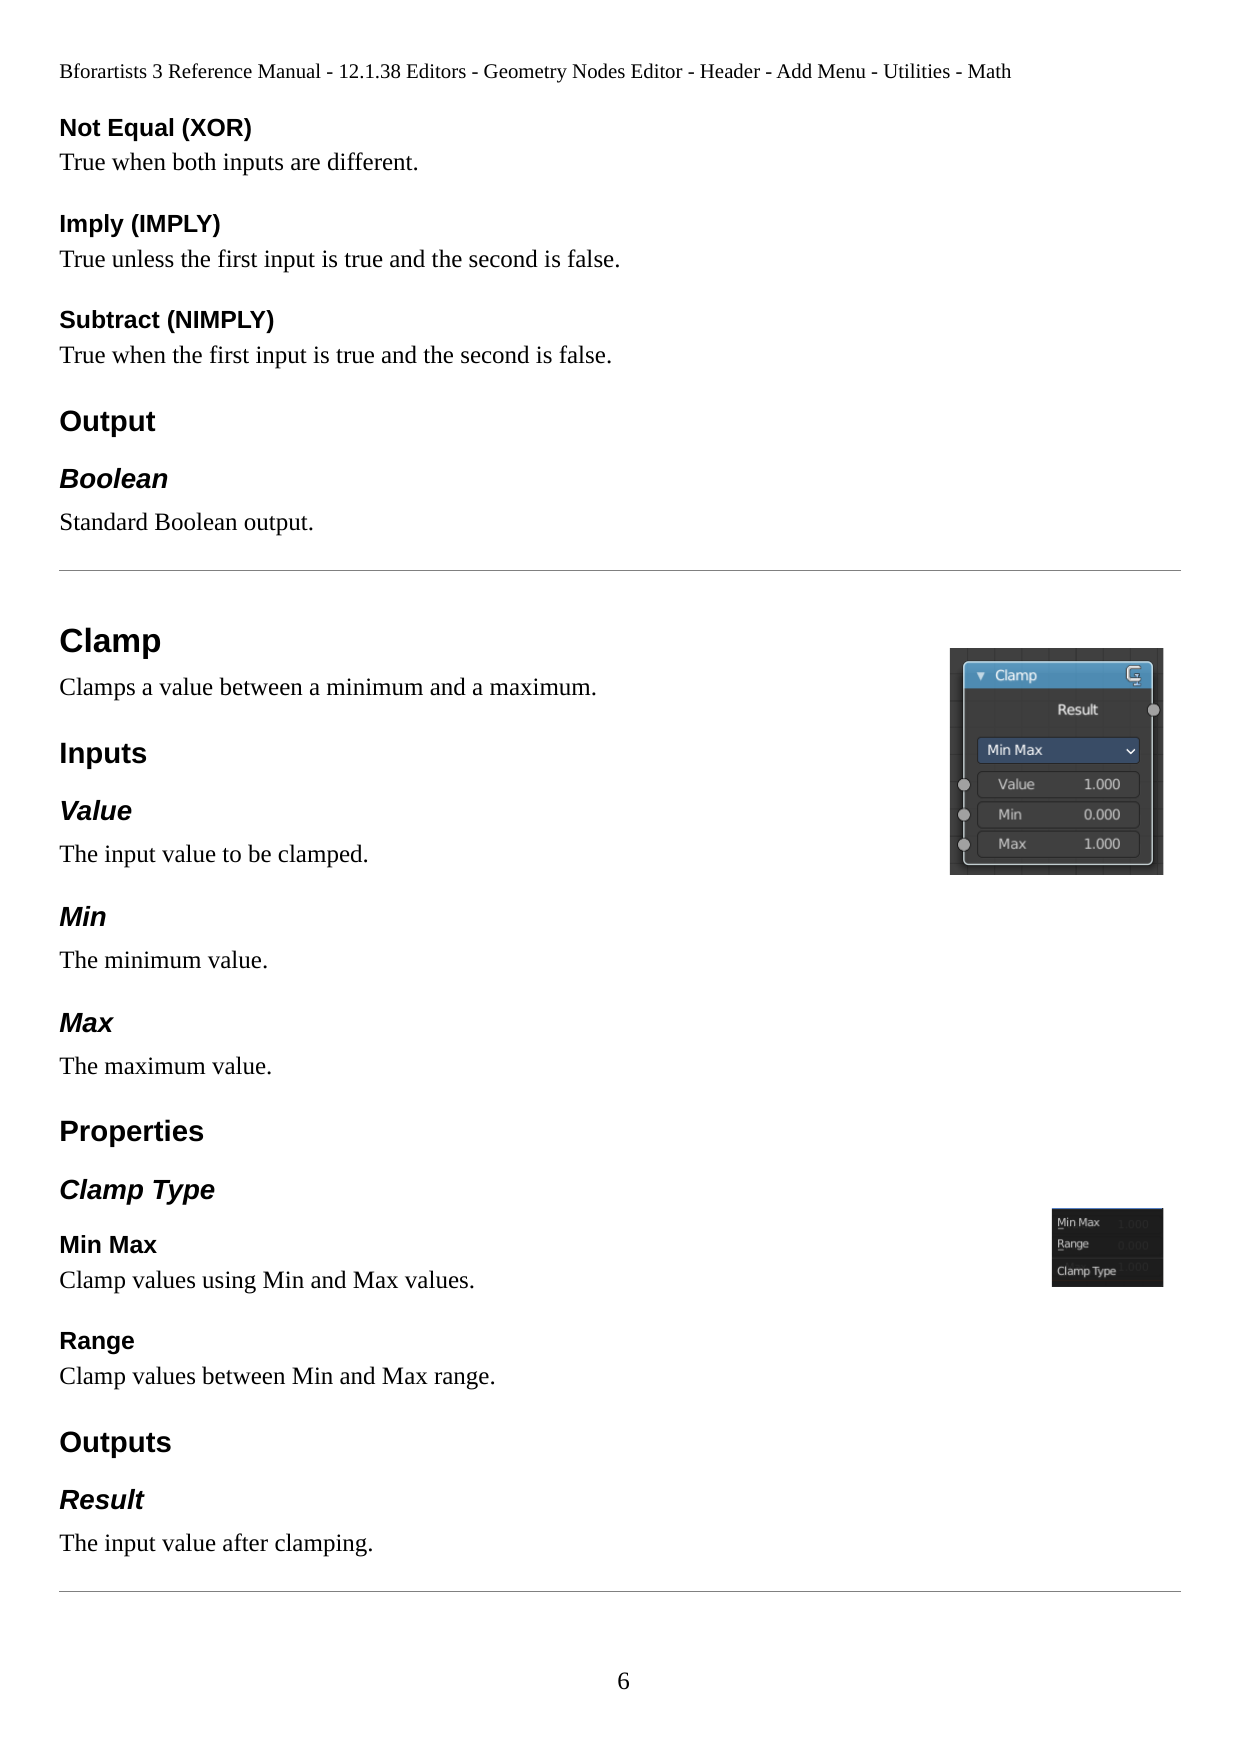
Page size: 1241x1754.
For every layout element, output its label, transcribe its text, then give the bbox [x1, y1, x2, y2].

text The minimum value. [59, 945, 1181, 973]
text Clamps a value between a minimum and a maximum. [59, 672, 949, 701]
text True when both inputs are different. [59, 147, 1181, 176]
text The input value to be clamped. [59, 839, 949, 868]
text Standard Boolean output. [59, 507, 1181, 536]
subtitle [1164, 794, 1181, 826]
text Clamp values between Min and Max range. [59, 1361, 1181, 1390]
subtitle Not Equal (XOR) [59, 113, 1181, 141]
subtitle Inputs [59, 736, 949, 769]
subtitle Result [59, 1483, 1181, 1515]
text True when the first input is true and the second is false. [59, 340, 1181, 369]
text The input value after clamping. [59, 1528, 1181, 1557]
subtitle Value [59, 794, 949, 826]
text Clamp values using Min and Max values. [59, 1265, 1181, 1293]
text The maximum value. [59, 1051, 1181, 1079]
subtitle Output [59, 404, 1181, 437]
subtitle Clamp [59, 621, 1181, 659]
subtitle Min [59, 900, 1181, 932]
subtitle Clamp Type [59, 1173, 1181, 1205]
subtitle [1164, 736, 1181, 769]
text True unless the first input is true and the second is false. [59, 244, 1181, 272]
subtitle Min Max [59, 1230, 1051, 1258]
subtitle [1164, 1230, 1181, 1258]
picture [949, 648, 1164, 875]
picture [1051, 1208, 1164, 1287]
subtitle Outputs [59, 1425, 1181, 1458]
subtitle Subtract (NIMPLY) [59, 305, 1181, 334]
subtitle Boolean [59, 462, 1181, 494]
subtitle Imply (IMPLY) [59, 209, 1181, 237]
subtitle Properties [59, 1114, 1181, 1148]
subtitle Max [59, 1006, 1181, 1038]
subtitle Range [59, 1326, 1181, 1355]
